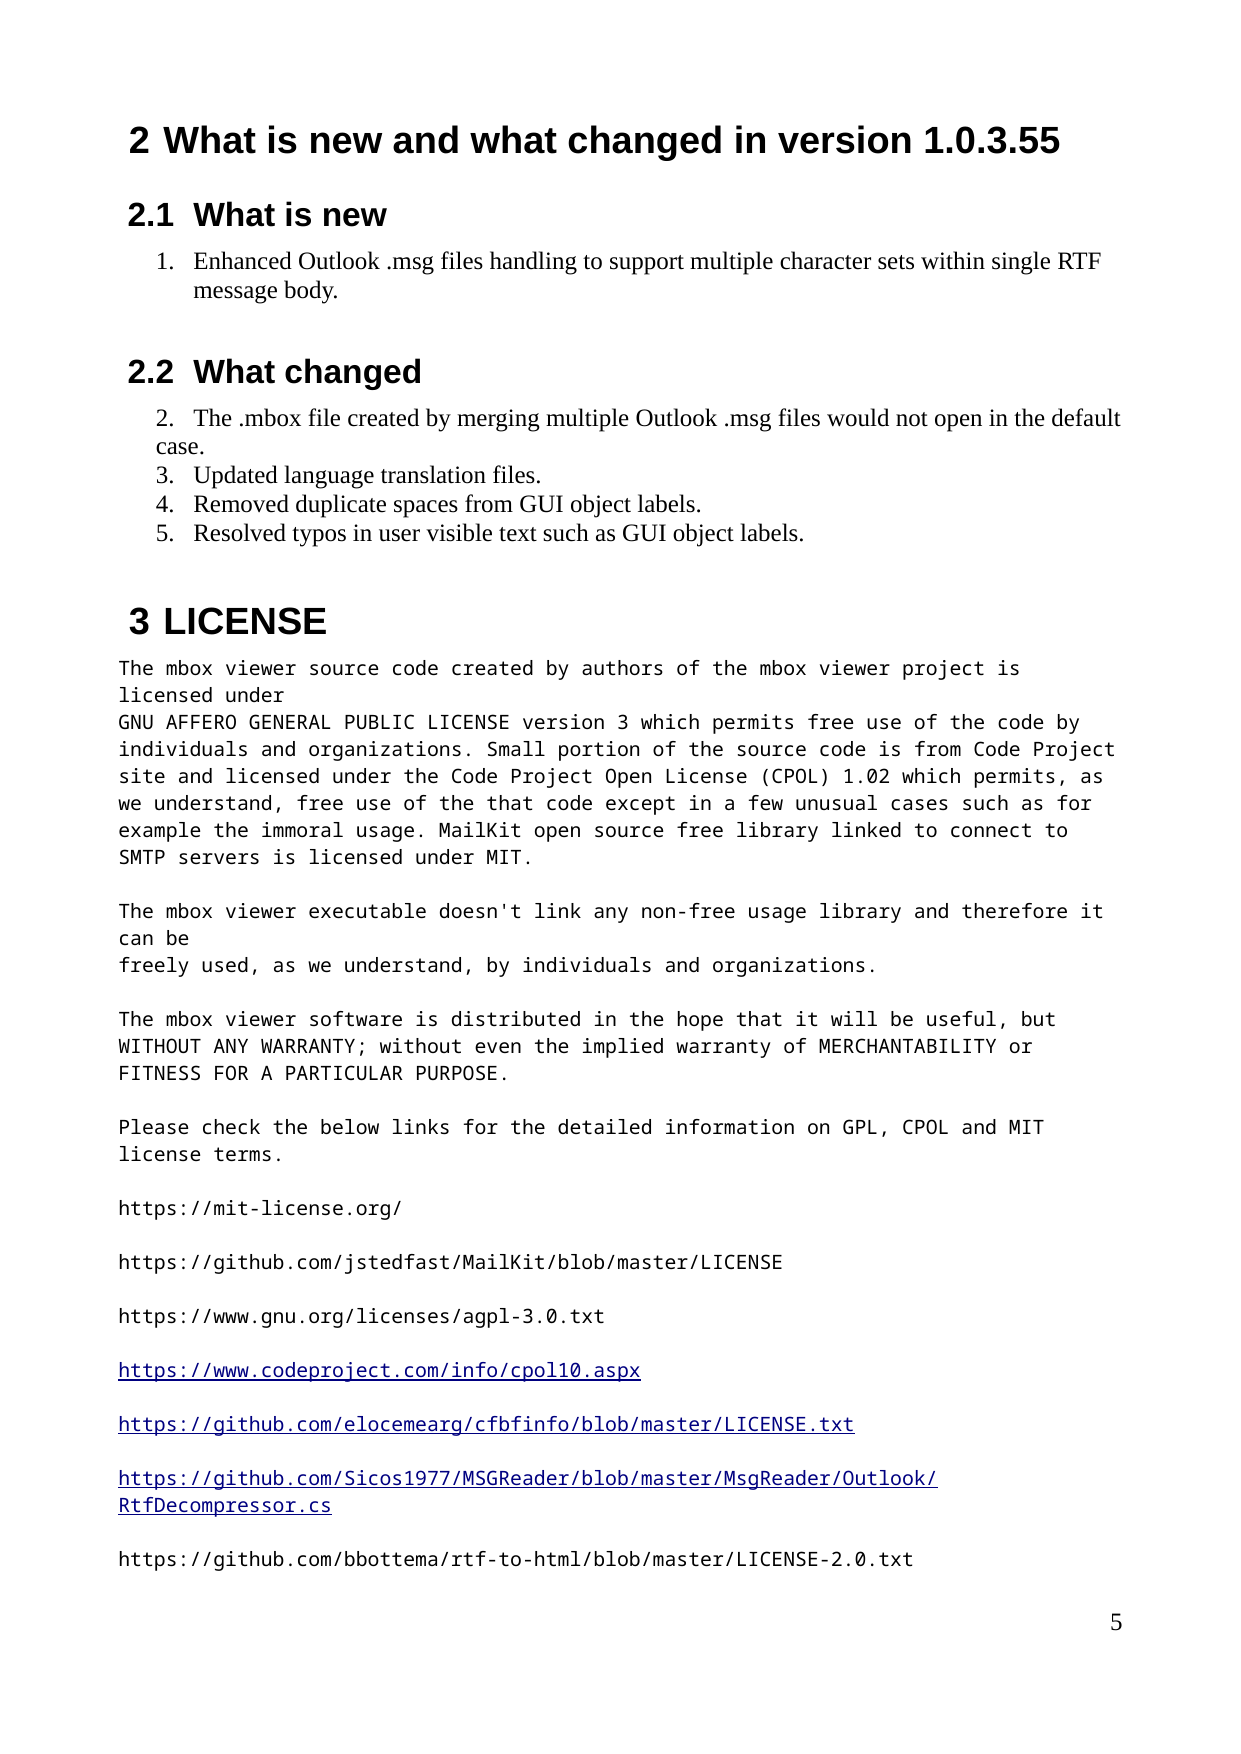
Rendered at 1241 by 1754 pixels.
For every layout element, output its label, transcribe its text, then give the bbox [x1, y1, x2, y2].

text https://github.com/bbottema/rtf-to-html/blob/master/LICENSE-2.0.txt [118, 1545, 1122, 1572]
list Enhanced Outlook .msg files handling to support multiple character sets within single RTF message body. [156, 246, 1122, 304]
text GNU AFFERO GENERAL PUBLIC LICENSE version 3 which permits free use of the code by individuals and organizations. Small portion of the source code is from Code Project site and licensed under the Code Project Open License (CPOL) 1.02 which permits, as we understand, free use of the that code except in a few unusual cases such as for example the immoral usage. MailKit open source free library linked to connect to SMTP servers is licensed under MIT. [118, 708, 1122, 870]
text The mbox viewer source code created by authors of the mbox viewer project is licensed under [118, 654, 1122, 708]
text freely used, as we understand, by individuals and organizations. [118, 951, 1122, 978]
list Removed duplicate spaces from GUI object labels. [156, 489, 1122, 518]
subtitle What is new [118, 195, 1122, 234]
subtitle What changed [118, 352, 1122, 390]
text https://mit-license.org/ [118, 1194, 1122, 1221]
text https://github.com/elocemearg/cfbfinfo/blob/master/LICENSE.txt [118, 1410, 1122, 1437]
list The .mbox file created by merging multiple Outlook .msg files would not open in the default case. [156, 403, 1122, 460]
list Resolved typos in user visible text such as GUI object labels. [156, 518, 1122, 546]
text https://github.com/jstedfast/MailKit/blob/master/LICENSE [118, 1248, 1122, 1275]
list Updated language translation files. [156, 460, 1122, 489]
subtitle LICENSE [118, 598, 1122, 642]
text https://github.com/Sicos1977/MSGReader/blob/master/MsgReader/Outlook/RtfDecompressor.cs [118, 1464, 1122, 1518]
text The mbox viewer software is distributed in the hope that it will be useful, but WITHOUT ANY WARRANTY; without even the implied warranty of MERCHANTABILITY or FITNESS FOR A PARTICULAR PURPOSE. [118, 1005, 1122, 1086]
subtitle What is new and what changed in version 1.0.3.55 [118, 118, 1122, 162]
text https://www.codeproject.com/info/cpol10.aspx [118, 1356, 1122, 1383]
text https://www.gnu.org/licenses/agpl-3.0.txt [118, 1302, 1122, 1329]
text Please check the below links for the detailed information on GPL, CPOL and MIT license terms. [118, 1113, 1122, 1167]
text The mbox viewer executable doesn't link any non-free usage library and therefore it can be [118, 897, 1122, 951]
